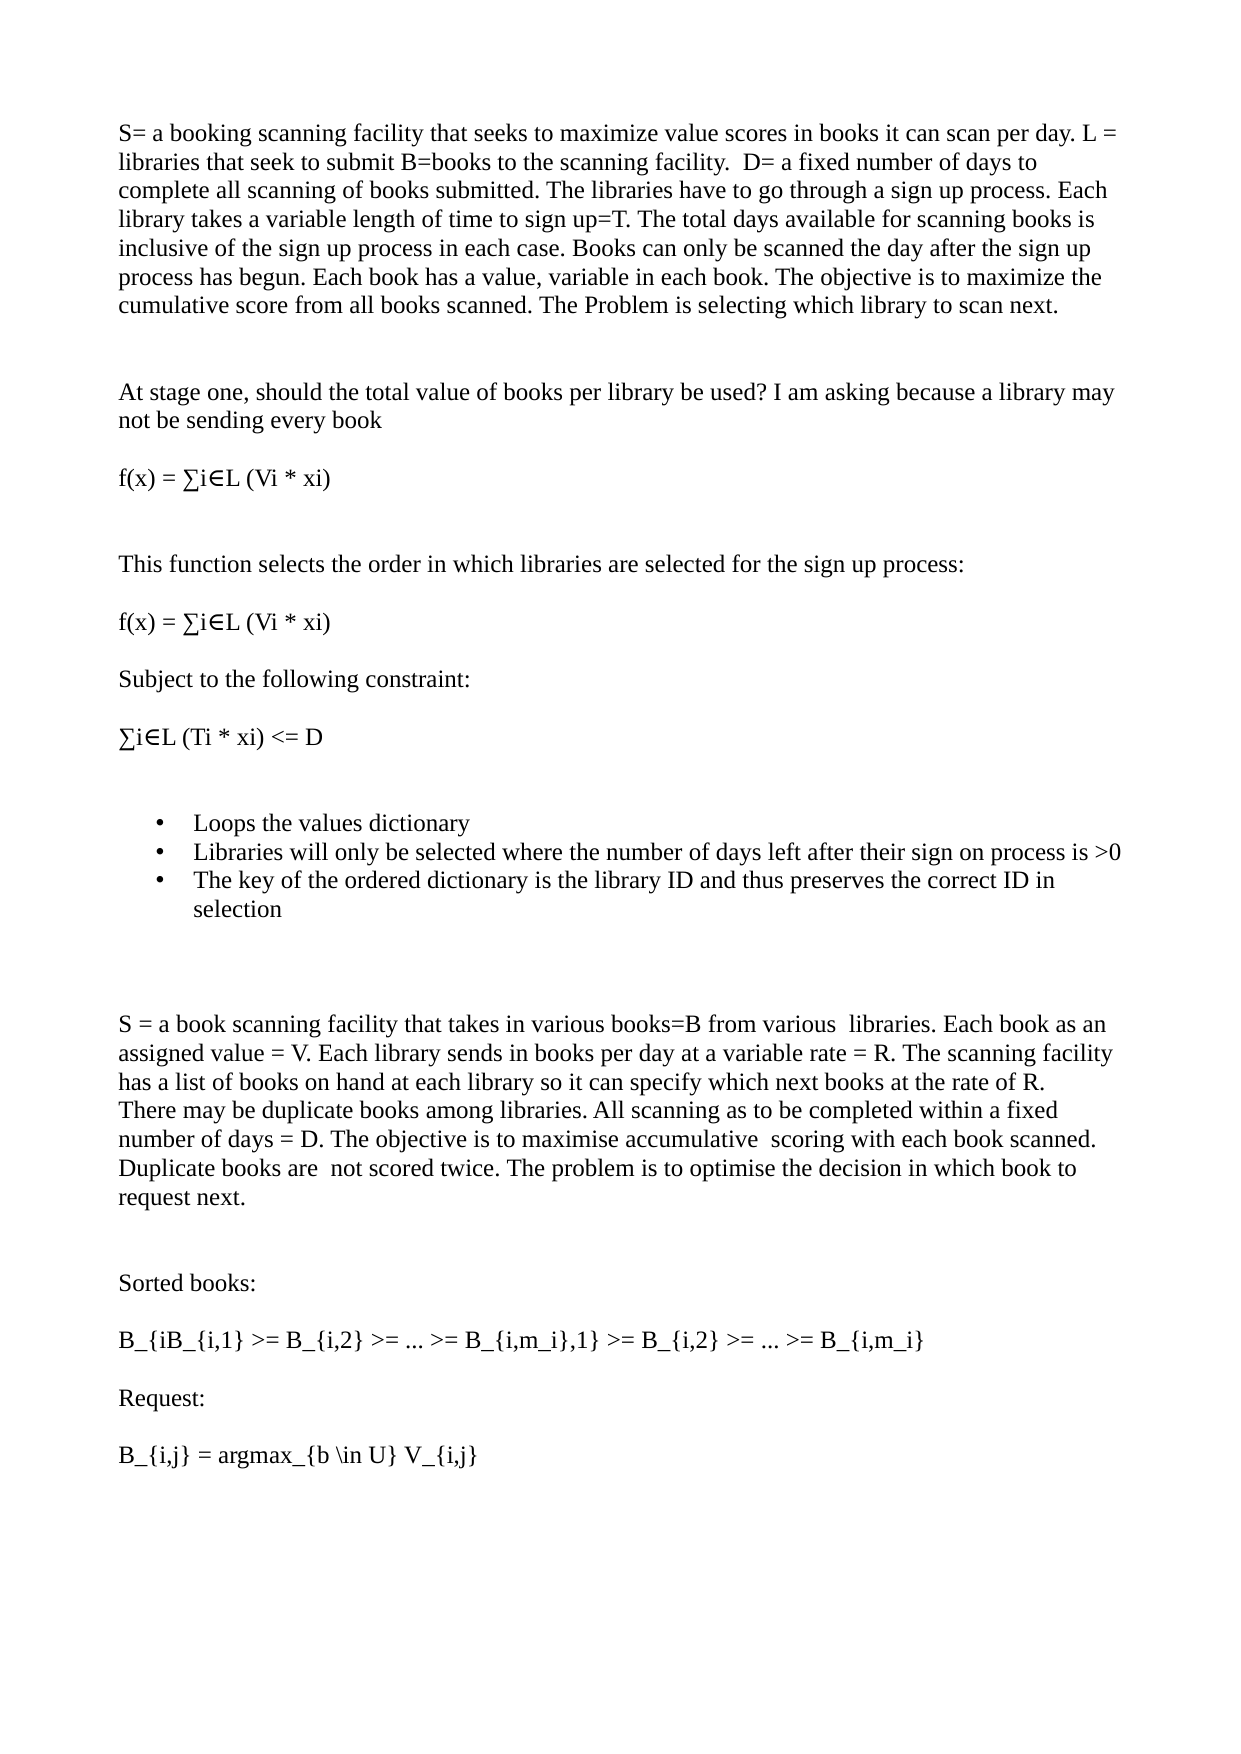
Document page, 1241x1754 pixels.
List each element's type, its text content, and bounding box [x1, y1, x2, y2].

text S = a book scanning facility that takes in various books=B from various libraries. Each book as an assigned value = V. Each library sends in books per day at a variable rate = R. The scanning facility has a list of books on hand at each library so it can specify which next books at the rate of R. [118, 1009, 1122, 1096]
text B_{i,j} = argmax_{b \in U} V_{i,j} [118, 1441, 1122, 1469]
text ∑i∈L (Ti * xi) <= D [118, 722, 1122, 751]
text There may be duplicate books among libraries. All scanning as to be completed within a fixed number of days = D. The objective is to maximise accumulative scoring with each book scanned. Duplicate books are not scored twice. The problem is to optimise the decision in which book to request next. [118, 1096, 1122, 1211]
text Request: [118, 1383, 1122, 1412]
text f(x) = ∑i∈L (Vi * xi) [118, 607, 1122, 636]
text Sorted books: [118, 1268, 1122, 1297]
list Libraries will only be selected where the number of days left after their sign on process is >0 [156, 837, 1122, 866]
list Loops the values dictionary [156, 808, 1122, 837]
text f(x) = ∑i∈L (Vi * xi) [118, 463, 1122, 492]
list The key of the ordered dictionary is the library ID and thus preserves the correct ID in selection [156, 866, 1122, 923]
text Subject to the following constraint: [118, 664, 1122, 693]
text B_{iB_{i,1} >= B_{i,2} >= ... >= B_{i,m_i},1} >= B_{i,2} >= ... >= B_{i,m_i} [118, 1326, 1122, 1354]
text At stage one, should the total value of books per library be used? I am asking because a library may not be sending every book [118, 377, 1122, 434]
text S= a booking scanning facility that seeks to maximize value scores in books it can scan per day. L = libraries that seek to submit B=books to the scanning facility. D= a fixed number of days to complete all scanning of books submitted. The libraries have to go through a sign up process. Each library takes a variable length of time to sign up=T. The total days available for scanning books is inclusive of the sign up process in each case. Books can only be scanned the day after the sign up process has begun. Each book has a value, variable in each book. The objective is to maximize the cumulative score from all books scanned. The Problem is selecting which library to scan next. [118, 118, 1122, 319]
text This function selects the order in which libraries are selected for the sign up process: [118, 549, 1122, 578]
